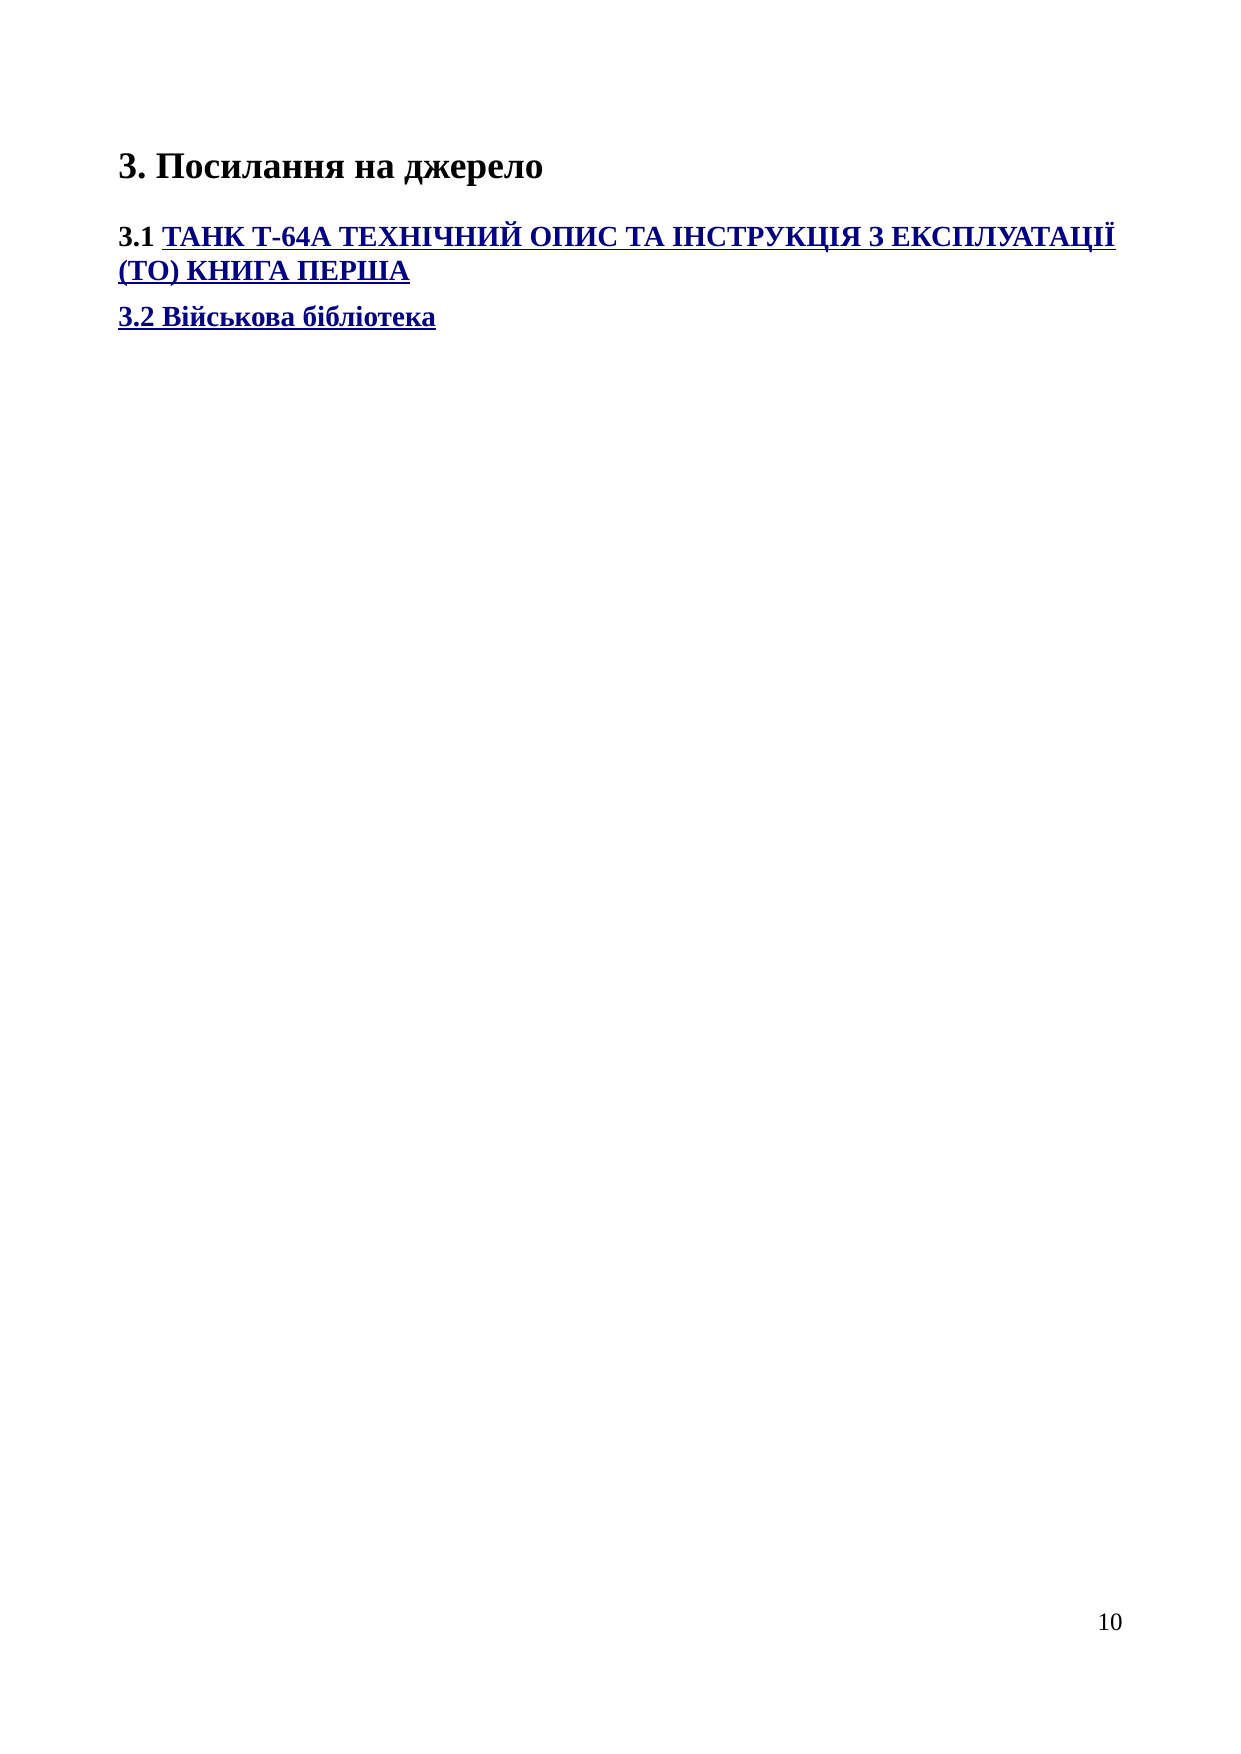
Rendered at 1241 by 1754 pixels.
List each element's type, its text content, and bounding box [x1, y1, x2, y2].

text 3.2 Військова бібліотека [118, 299, 1122, 333]
subtitle 3.1 ТАНК Т-64А ТЕХНІЧНИЙ ОПИС ТА ІНСТРУКЦІЯ З ЕКСПЛУАТАЦІЇ (ТО) КНИГА ПЕРША [118, 219, 1122, 287]
subtitle 3. Посилання на джерело [118, 143, 1122, 186]
